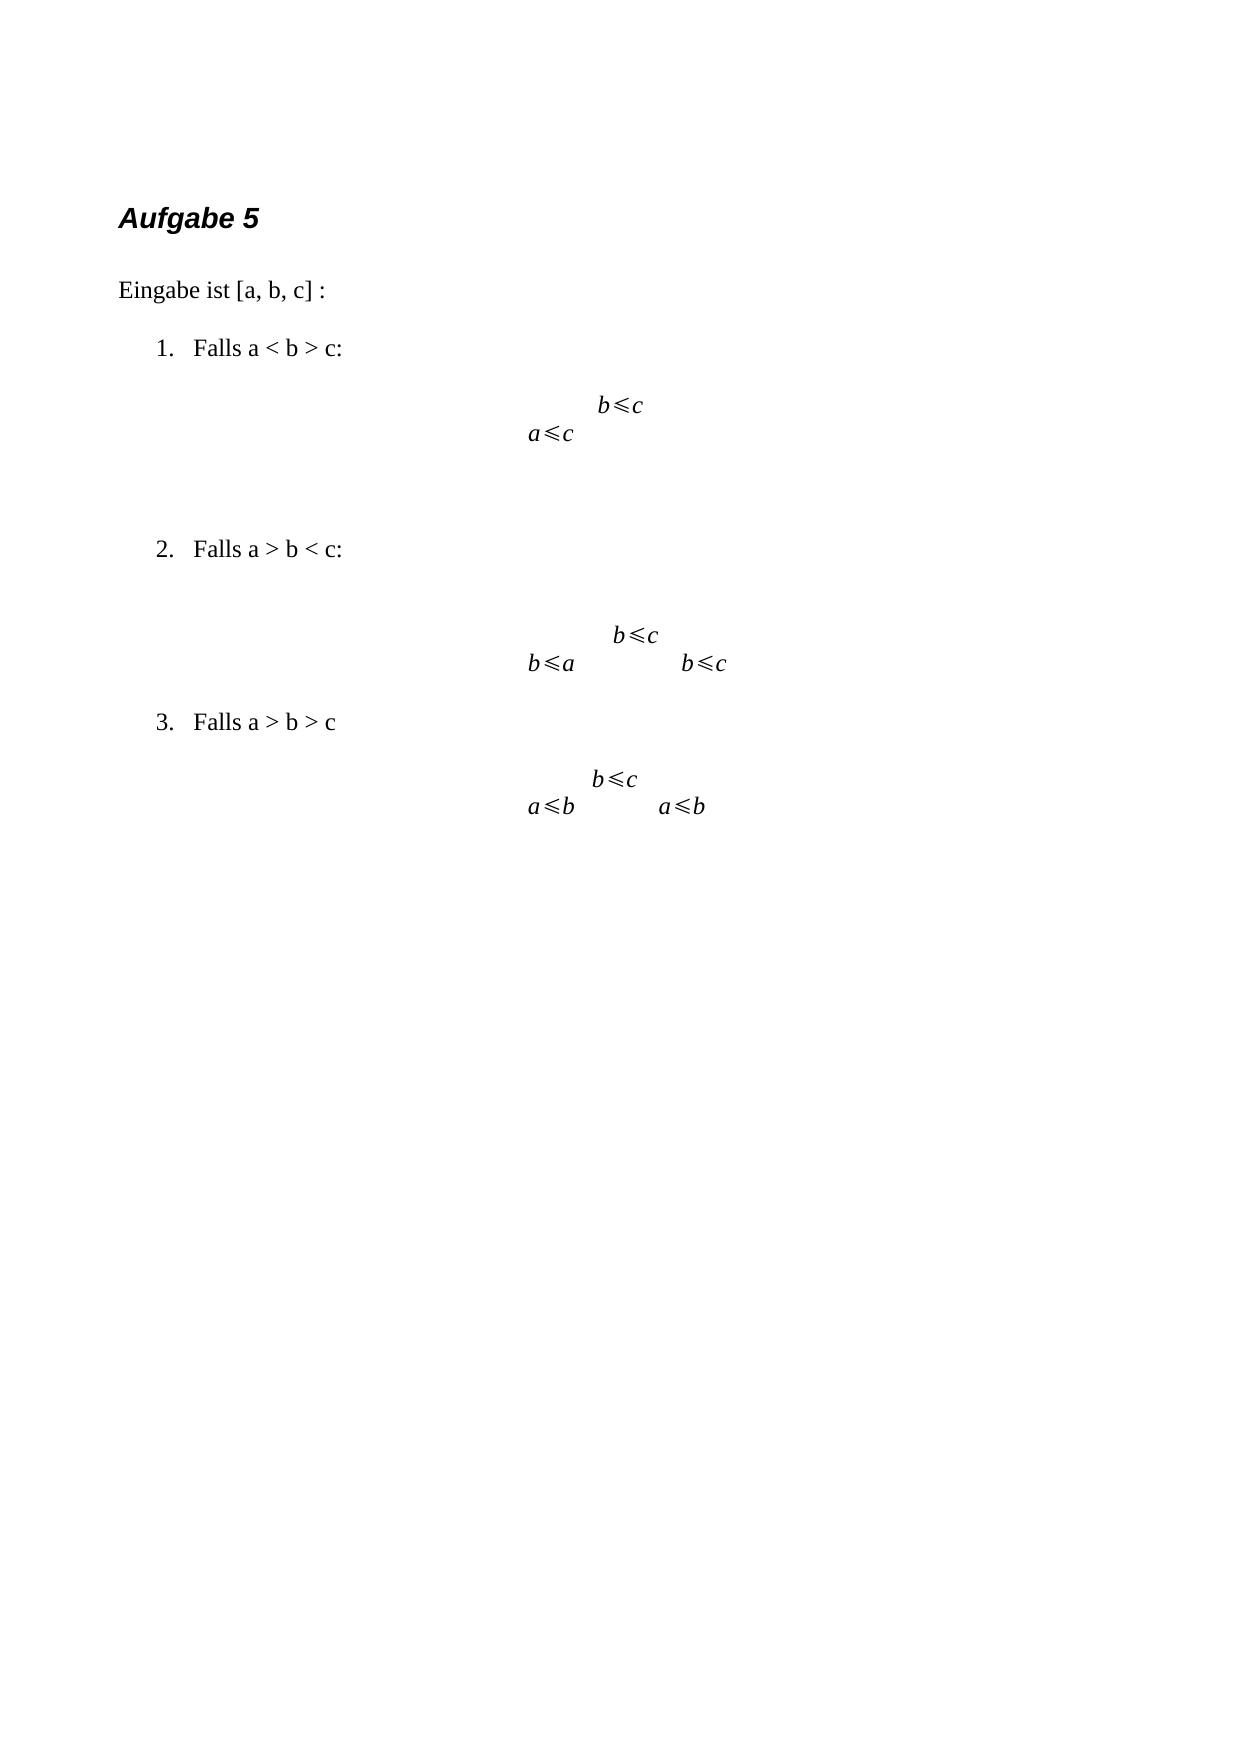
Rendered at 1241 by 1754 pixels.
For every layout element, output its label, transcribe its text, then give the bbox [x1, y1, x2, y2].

table_header [574, 764, 640, 793]
text Eingabe ist [a, b, c] : [118, 275, 1122, 304]
table_header [580, 390, 652, 419]
table_cell [510, 448, 579, 477]
table_cell [663, 678, 746, 707]
list Falls a > b > c [156, 707, 1122, 735]
table_cell [663, 649, 746, 678]
table_cell [580, 448, 652, 477]
table_cell [510, 822, 574, 850]
table_cell [652, 448, 731, 477]
table_cell [565, 804, 572, 813]
table_cell [510, 649, 595, 678]
table_header [640, 764, 723, 793]
table_header [652, 390, 731, 419]
table_header [663, 620, 746, 649]
table_cell [510, 793, 574, 822]
table_header [510, 390, 579, 419]
table_cell [510, 419, 579, 448]
table_cell [510, 678, 595, 707]
list Falls a < b > c: [156, 333, 1122, 362]
table_header [510, 620, 595, 649]
table_cell [580, 419, 652, 448]
table_header [595, 620, 663, 649]
table_cell [595, 649, 663, 678]
table_cell [640, 822, 723, 850]
table_header [510, 764, 574, 793]
table_cell [595, 678, 663, 707]
table_cell [652, 419, 731, 448]
table_cell [574, 793, 640, 822]
table_cell [574, 822, 640, 850]
table_cell [640, 793, 723, 822]
subtitle Aufgabe 5 [118, 201, 1122, 234]
list Falls a > b < c: [156, 534, 1122, 563]
